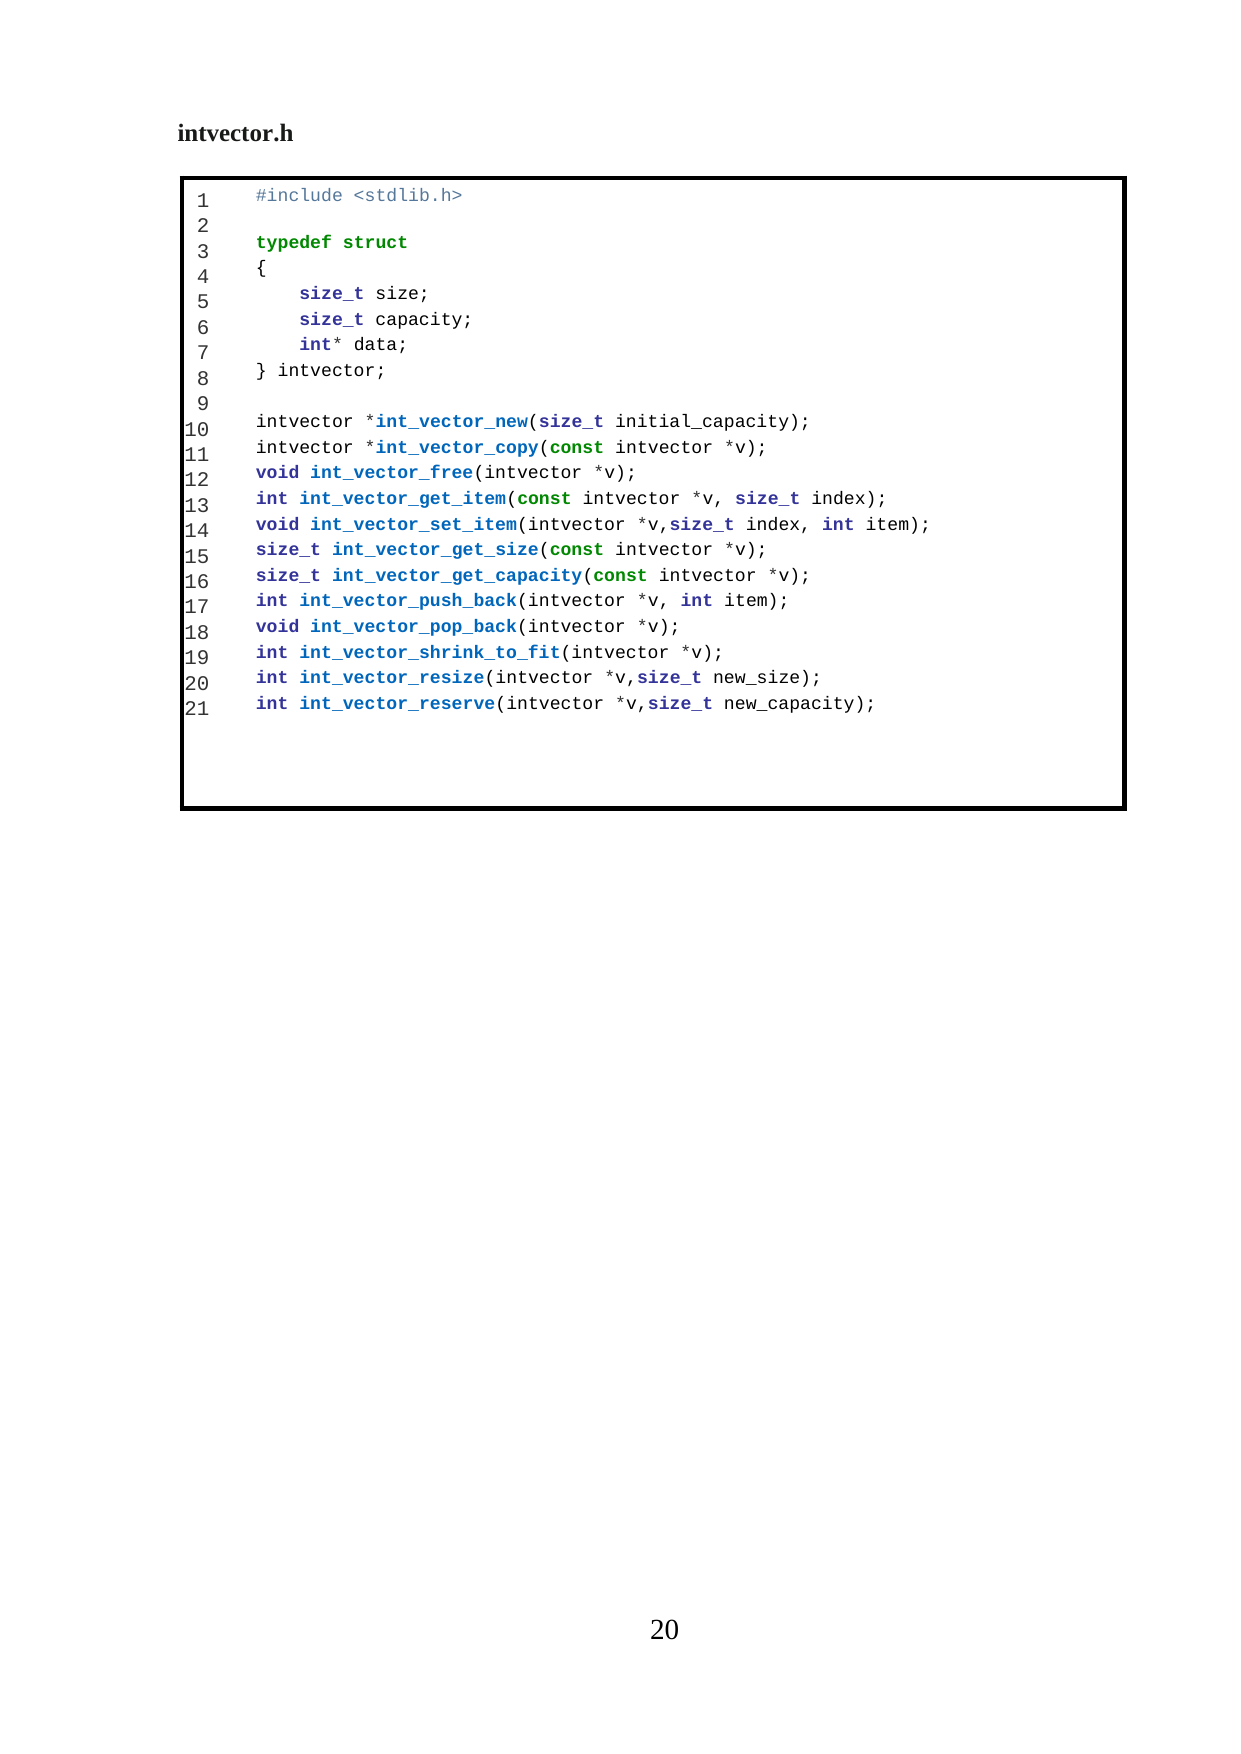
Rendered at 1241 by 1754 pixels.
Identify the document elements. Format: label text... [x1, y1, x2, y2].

text intvector.h [177, 118, 1152, 147]
table_header 1 2 3 4 5 6 7 8 9 10 11 12 13 14 15 16 17 18 19 20 21 [184, 180, 253, 806]
table_header #include <stdlib.h> typedef struct { size_t size; size_t capacity; int* data; } intvector; intvector *int_vector_new(size_t initial_capacity); intvector *int_vector_copy(const intvector *v); void int_vector_free(intvector *v); int int_vector_get_item(const intvector *v, size_t index); void int_vector_set_item(intvector *v,size_t index, int item); size_t int_vector_get_size(const intvector *v); size_t int_vector_get_capacity(const intvector *v); int int_vector_push_back(intvector *v, int item); void int_vector_pop_back(intvector *v); int int_vector_shrink_to_fit(intvector *v); int int_vector_resize(intvector *v,size_t new_size); int int_vector_reserve(intvector *v,size_t new_capacity); [253, 180, 1122, 806]
